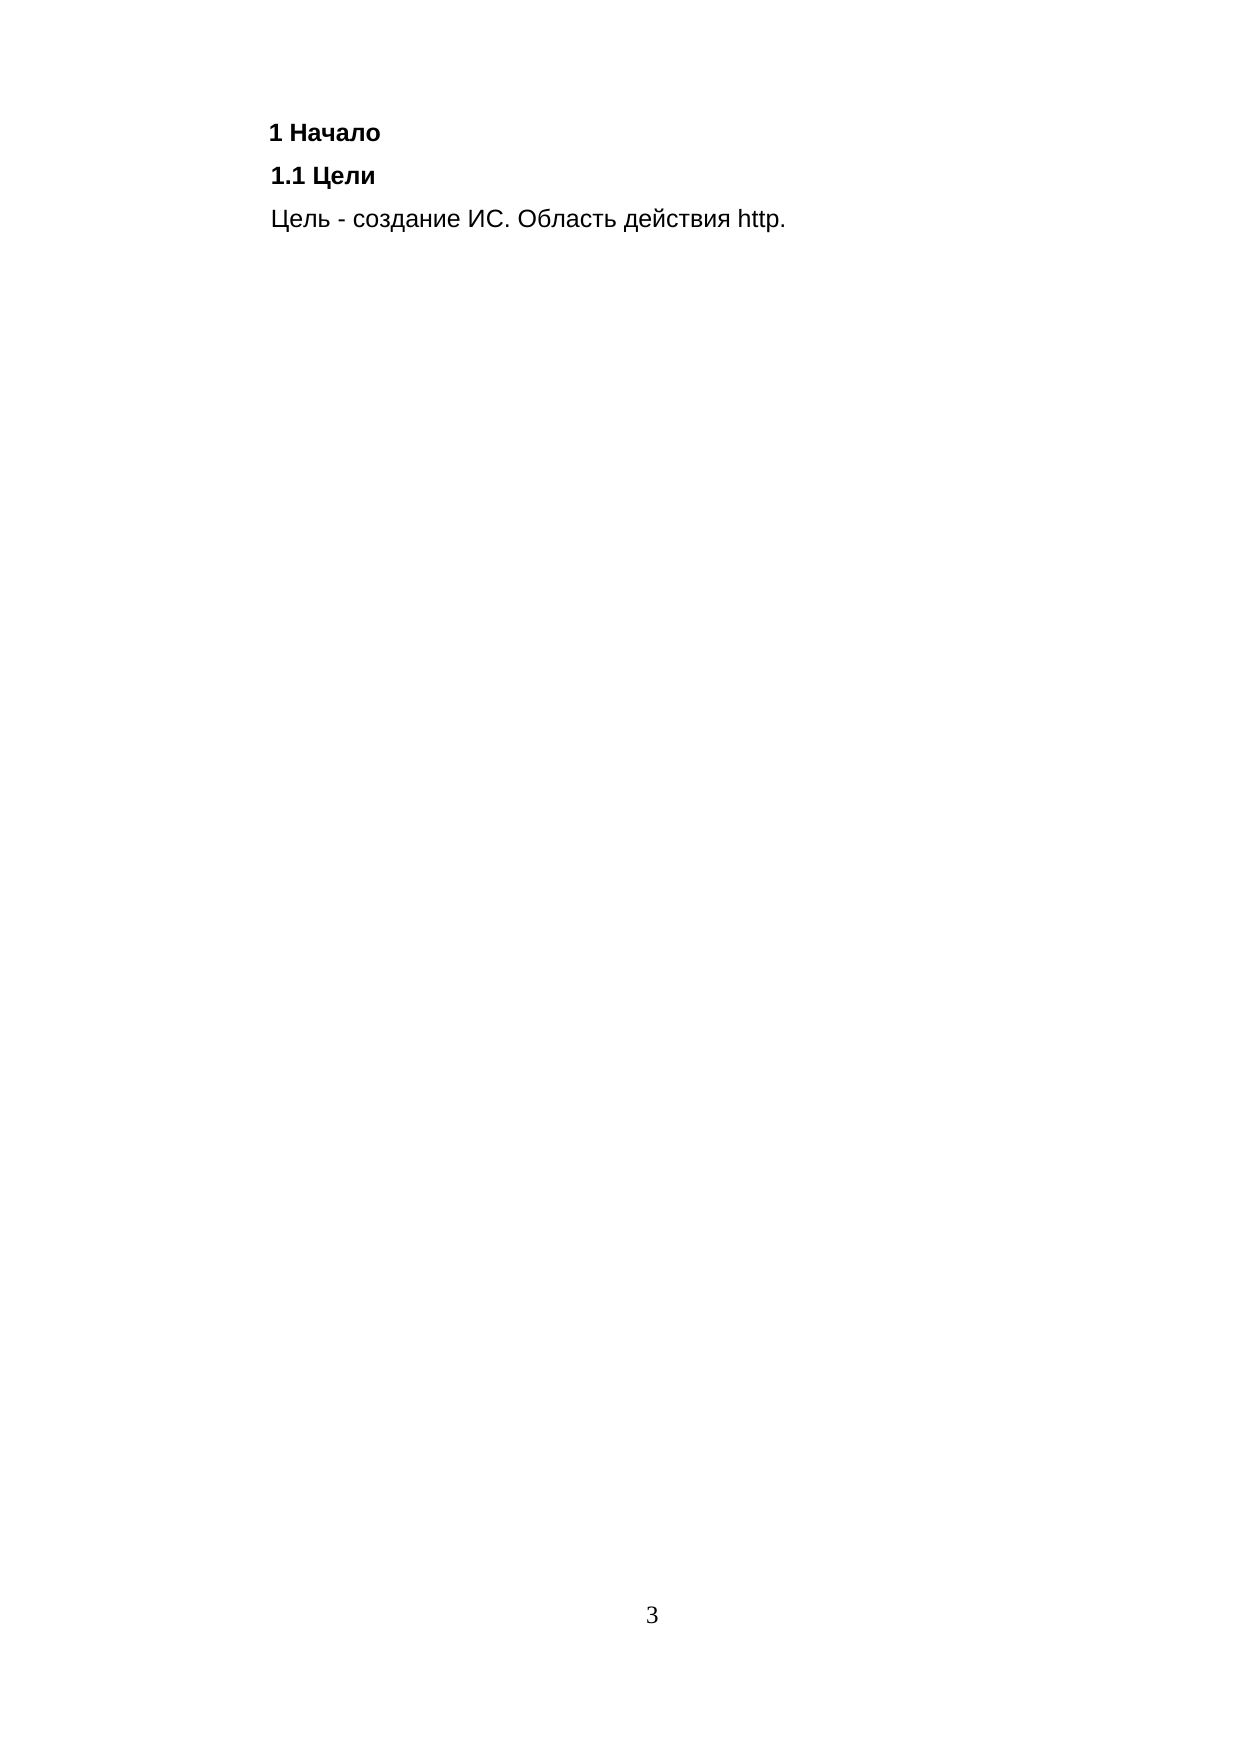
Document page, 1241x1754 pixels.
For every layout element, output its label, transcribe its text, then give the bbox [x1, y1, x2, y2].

subtitle Цели [182, 161, 1122, 190]
text Цель - создание ИС. Область действия http. [182, 204, 1122, 233]
subtitle Начало [182, 118, 1122, 147]
